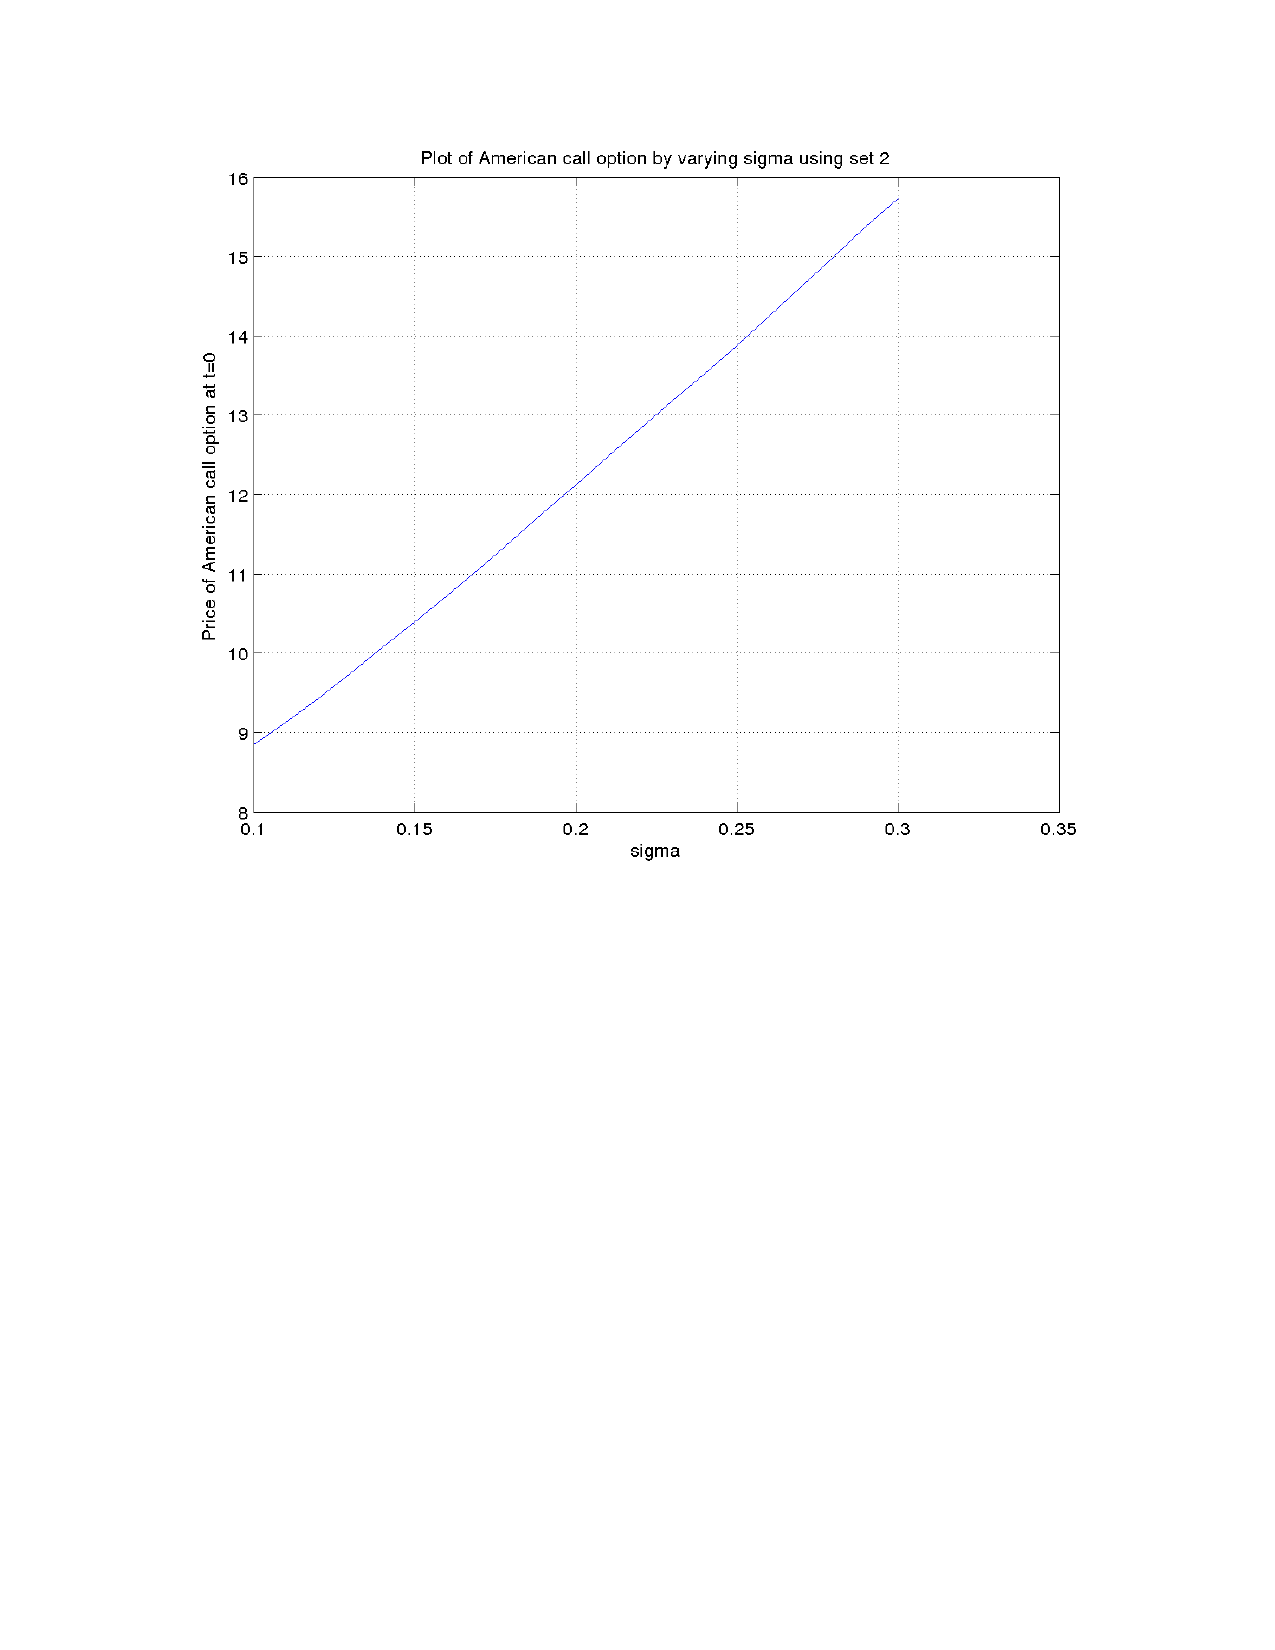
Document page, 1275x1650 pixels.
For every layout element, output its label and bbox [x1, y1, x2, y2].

picture [118, 118, 1157, 897]
